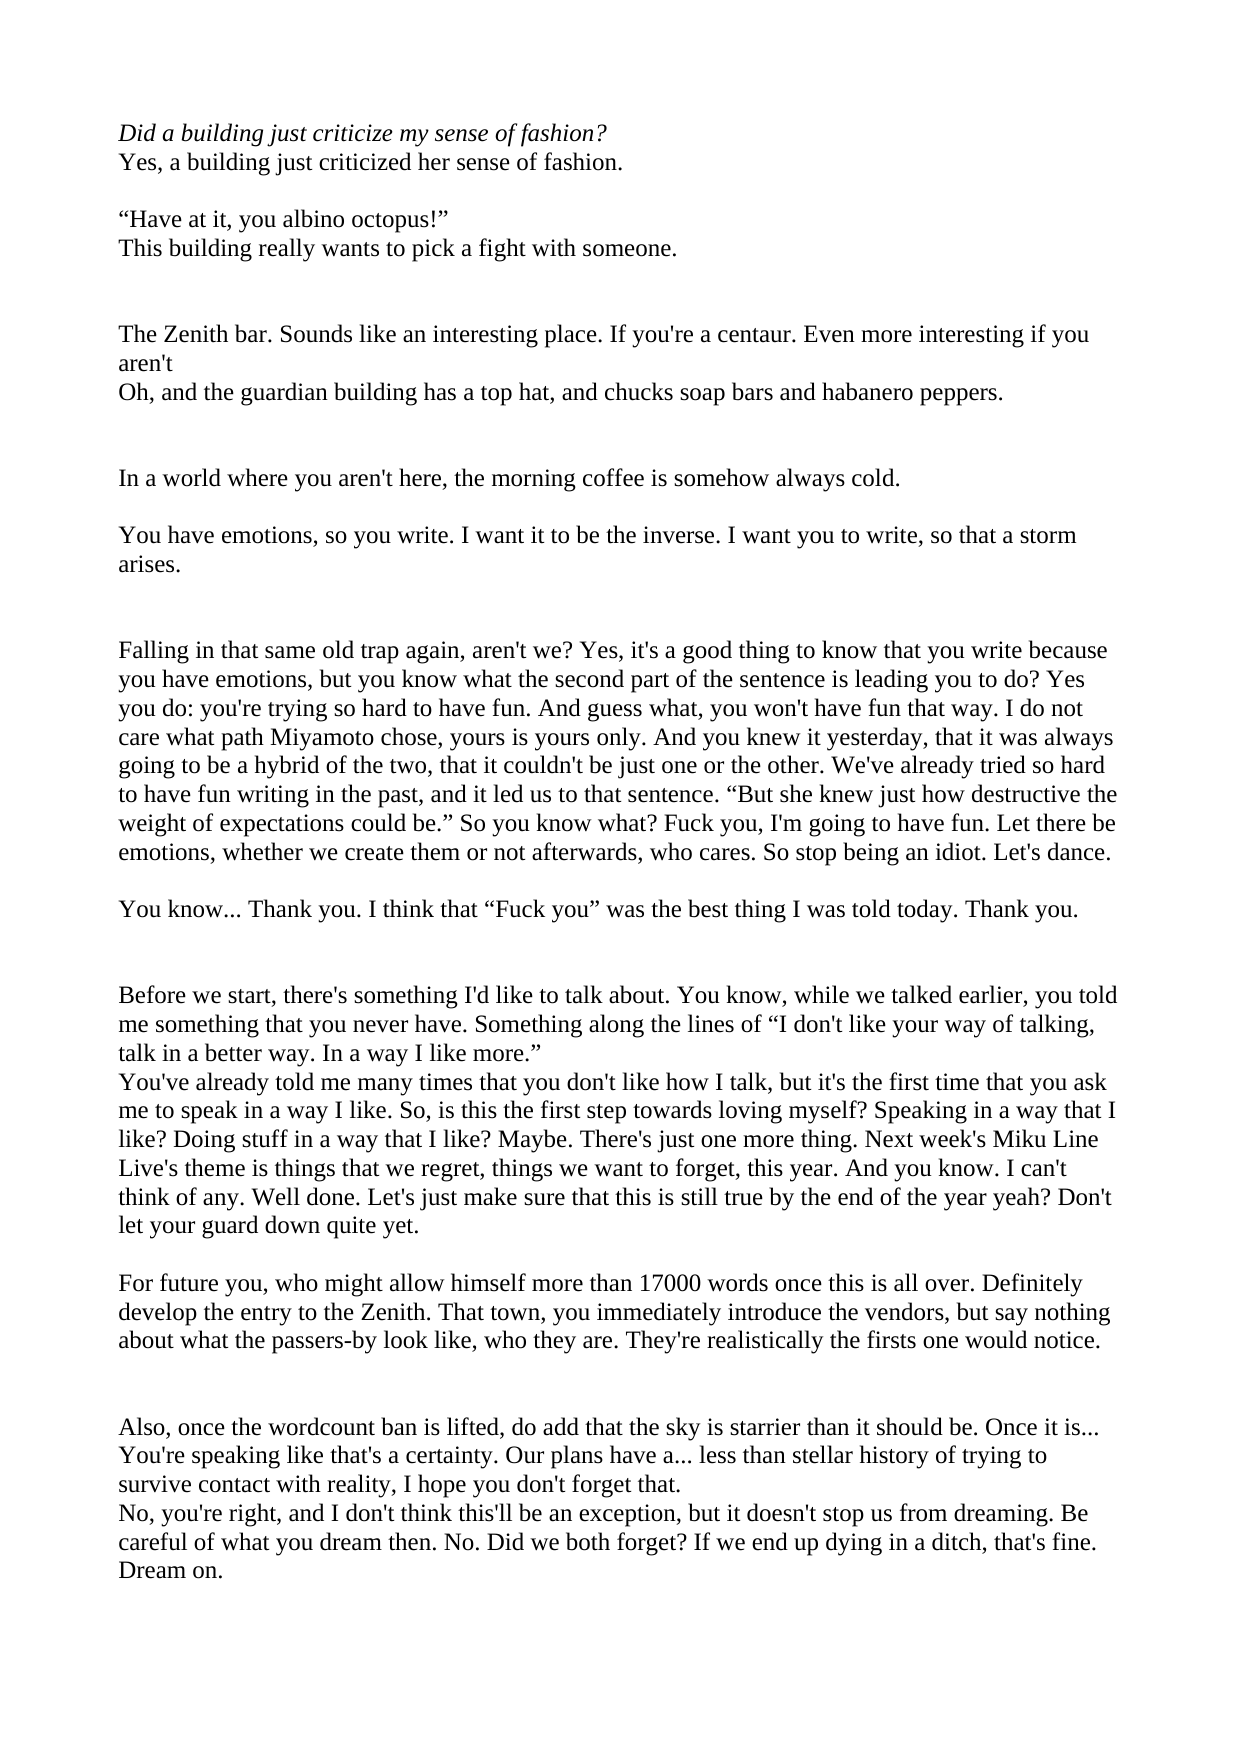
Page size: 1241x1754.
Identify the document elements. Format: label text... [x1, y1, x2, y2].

text Also, once the wordcount ban is lifted, do add that the sky is starrier than it should be. Once it is... You're speaking like that's a certainty. Our plans have a... less than stellar history of trying to survive contact with reality, I hope you don't forget that. [118, 1412, 1122, 1498]
text You've already told me many times that you don't like how I talk, but it's the first time that you ask me to speak in a way I like. So, is this the first step towards loving myself? Speaking in a way that I like? Doing stuff in a way that I like? Maybe. There's just one more thing. Next week's Miku Line Live's theme is things that we regret, things we want to forget, this year. And you know. I can't think of any. Well done. Let's just make sure that this is still true by the end of the year yeah? Don't let your guard down quite yet. [118, 1067, 1122, 1239]
text “Have at it, you albino octopus!” [118, 204, 1122, 233]
text You know... Thank you. I think that “Fuck you” was the best thing I was told today. Thank you. [118, 894, 1122, 923]
text Yes, a building just criticized her sense of fashion. [118, 147, 1122, 176]
text Falling in that same old trap again, aren't we? Yes, it's a good thing to know that you write because you have emotions, but you know what the second part of the sentence is leading you to do? Yes you do: you're trying so hard to have fun. And guess what, you won't have fun that way. I do not care what path Miyamoto chose, yours is yours only. And you knew it yesterday, that it was always going to be a hybrid of the two, that it couldn't be just one or the other. We've already tried so hard to have fun writing in the past, and it led us to that sentence. “But she knew just how destructive the weight of expectations could be.” So you know what? Fuck you, I'm going to have fun. Let there be emotions, whether we create them or not afterwards, who cares. So stop being an idiot. Let's dance. [118, 636, 1122, 866]
text In a world where you aren't here, the morning coffee is somehow always cold. [118, 463, 1122, 492]
text Oh, and the guardian building has a top hat, and chucks soap bars and habanero peppers. [118, 377, 1122, 406]
text Did a building just criticize my sense of fashion? [118, 118, 1122, 147]
text For future you, who might allow himself more than 17000 words once this is all over. Definitely develop the entry to the Zenith. That town, you immediately introduce the vendors, but say nothing about what the passers-by look like, who they are. They're realistically the firsts one would notice. [118, 1268, 1122, 1354]
text Before we start, there's something I'd like to talk about. You know, while we talked earlier, you told me something that you never have. Something along the lines of “I don't like your way of talking, talk in a better way. In a way I like more.” [118, 981, 1122, 1067]
text You have emotions, so you write. I want it to be the inverse. I want you to write, so that a storm arises. [118, 521, 1122, 578]
text This building really wants to pick a fight with someone. [118, 233, 1122, 262]
text No, you're right, and I don't think this'll be an exception, but it doesn't stop us from dreaming. Be careful of what you dream then. No. Did we both forget? If we end up dying in a ditch, that's fine. Dream on. [118, 1498, 1122, 1584]
text The Zenith bar. Sounds like an interesting place. If you're a centaur. Even more interesting if you aren't [118, 319, 1122, 377]
